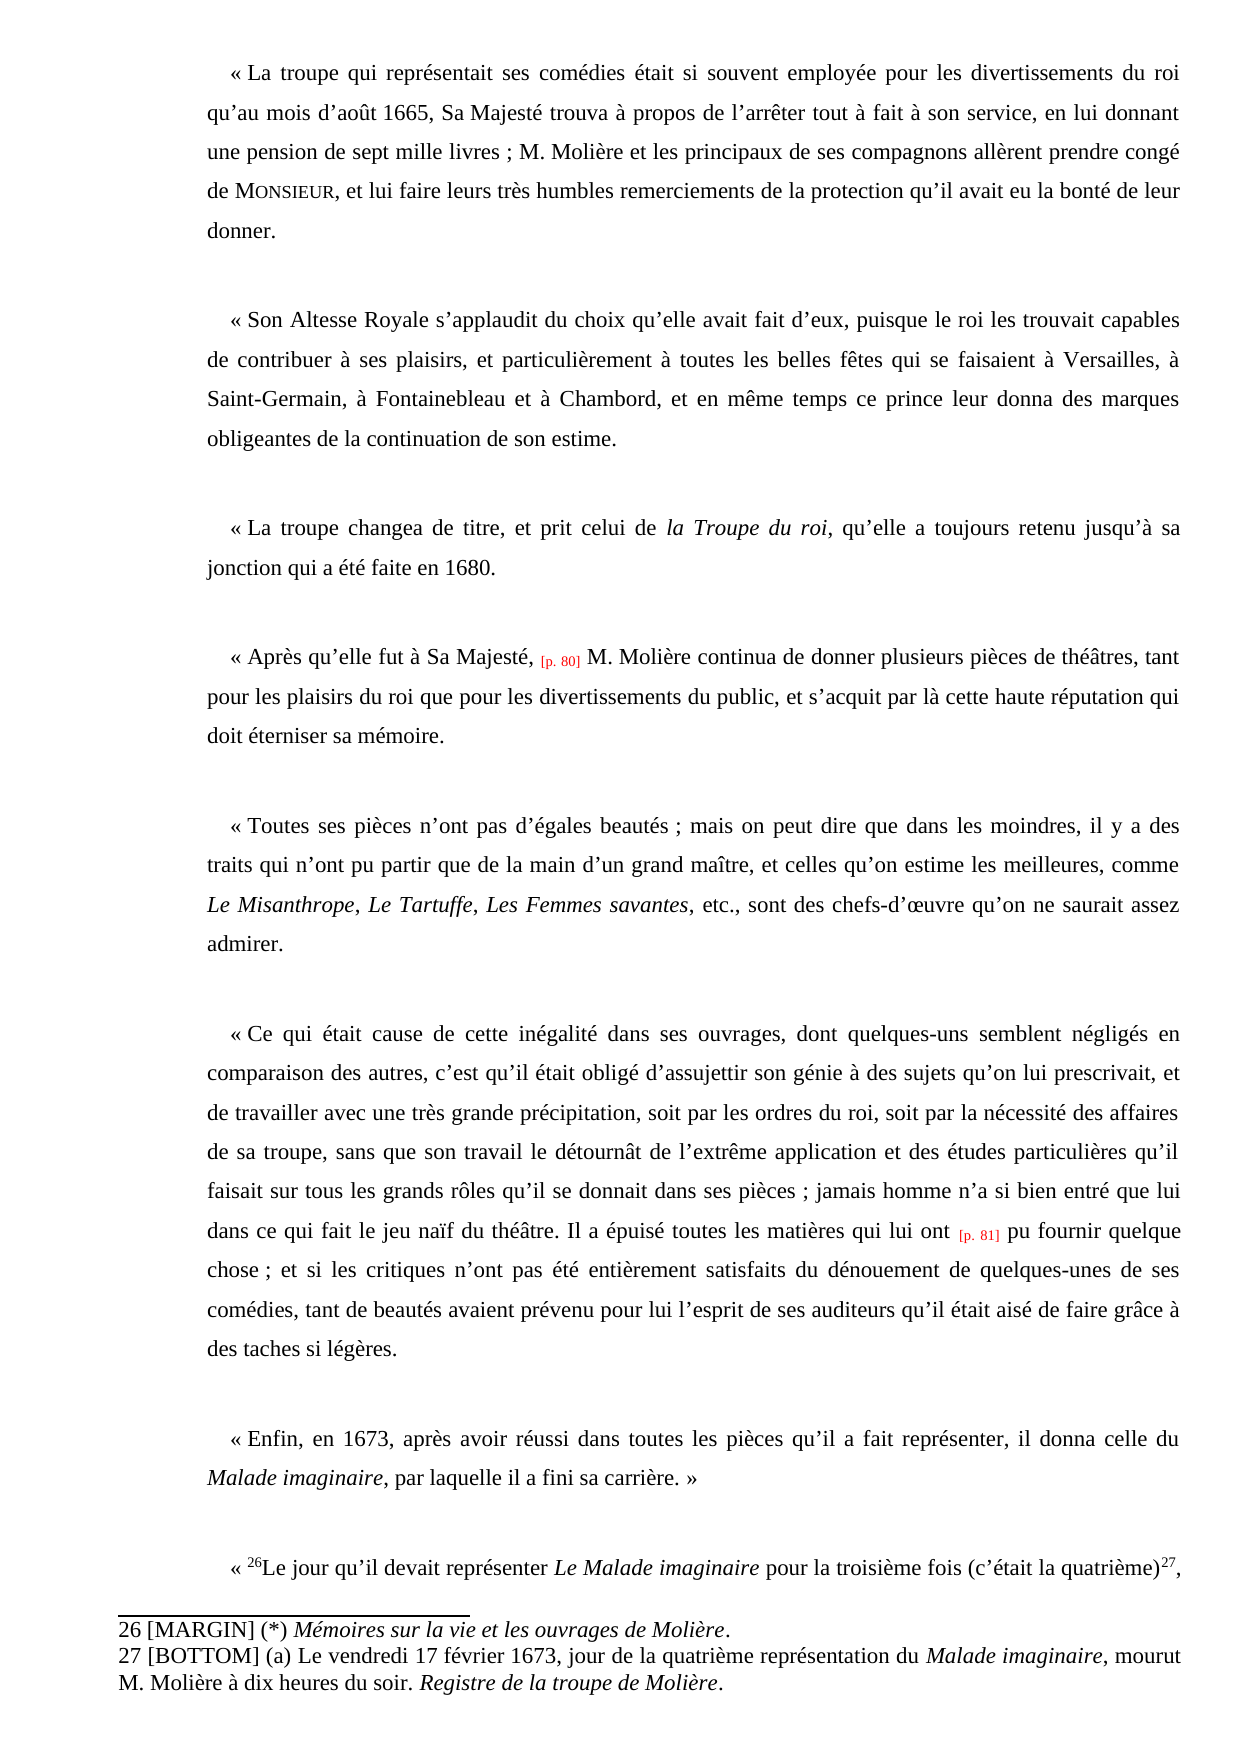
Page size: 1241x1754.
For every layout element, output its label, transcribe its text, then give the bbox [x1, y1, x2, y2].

text « Toutes ses pièces n’ont pas d’égales beautés ; mais on peut dire que dans les moindres, il y a des traits qui n’ont pu partir que de la main d’un grand maître, et celles qu’on estime les meilleures, comme Le Misanthrope, Le Tartuffe, Les Femmes savantes, etc., sont des chefs-d’œuvre qu’on ne saurait assez admirer. [207, 812, 1181, 957]
text « Enfin, en 1673, après avoir réussi dans toutes les pièces qu’il a fait représenter, il donna celle du Malade imaginaire, par laquelle il a fini sa carrière. » [207, 1425, 1181, 1491]
text [MARGIN] (*) Mémoires sur la vie et les ouvrages de Molière. [118, 1616, 1181, 1642]
text « Son Altesse Royale s’applaudit du choix qu’elle avait fait d’eux, puisque le roi les trouvait capables de contribuer à ses plaisirs, et particulièrement à toutes les belles fêtes qui se faisaient à Versailles, à Saint-Germain, à Fontainebleau et à Chambord, et en même temps ce prince leur donna des marques obligeantes de la continuation de son estime. [207, 306, 1181, 451]
text « Ce qui était cause de cette inégalité dans ses ouvrages, dont quelques-uns semblent négligés en comparaison des autres, c’est qu’il était obligé d’assujettir son génie à des sujets qu’on lui prescrivait, et de travailler avec une très grande précipitation, soit par les ordres du roi, soit par la nécessité des affaires de sa troupe, sans que son travail le détournât de l’extrême application et des études particulières qu’il faisait sur tous les grands rôles qu’il se donnait dans ses pièces ; jamais homme n’a si bien entré que lui dans ce qui fait le jeu naïf du théâtre. Il a épuisé toutes les matières qui lui ont [p. 81] pu fournir quelque chose ; et si les critiques n’ont pas été entièrement satisfaits du dénouement de quelques-unes de ses comédies, tant de beautés avaient prévenu pour lui l’esprit de ses auditeurs qu’il était aisé de faire grâce à des taches si légères. [207, 1020, 1181, 1362]
text « La troupe changea de titre, et prit celui de la Troupe du roi, qu’elle a toujours retenu jusqu’à sa jonction qui a été faite en 1680. [207, 514, 1181, 580]
text « Après qu’elle fut à Sa Majesté, [p. 80] M. Molière continua de donner plusieurs pièces de théâtres, tant pour les plaisirs du roi que pour les divertissements du public, et s’acquit par là cette haute réputation qui doit éterniser sa mémoire. [207, 643, 1181, 749]
text « La troupe qui représentait ses comédies était si souvent employée pour les divertissements du roi qu’au mois d’août 1665, Sa Majesté trouva à propos de l’arrêter tout à fait à son service, en lui donnant une pension de sept mille livres ; M. Molière et les principaux de ses compagnons allèrent prendre congé de Monsieur, et lui faire leurs très humbles remerciements de la protection qu’il avait eu la bonté de leur donner. [207, 59, 1181, 243]
text [BOTTOM] (a) Le vendredi 17 février 1673, jour de la quatrième représentation du Malade imaginaire, mourut M. Molière à dix heures du soir. Registre de la troupe de Molière. [118, 1642, 1181, 1695]
